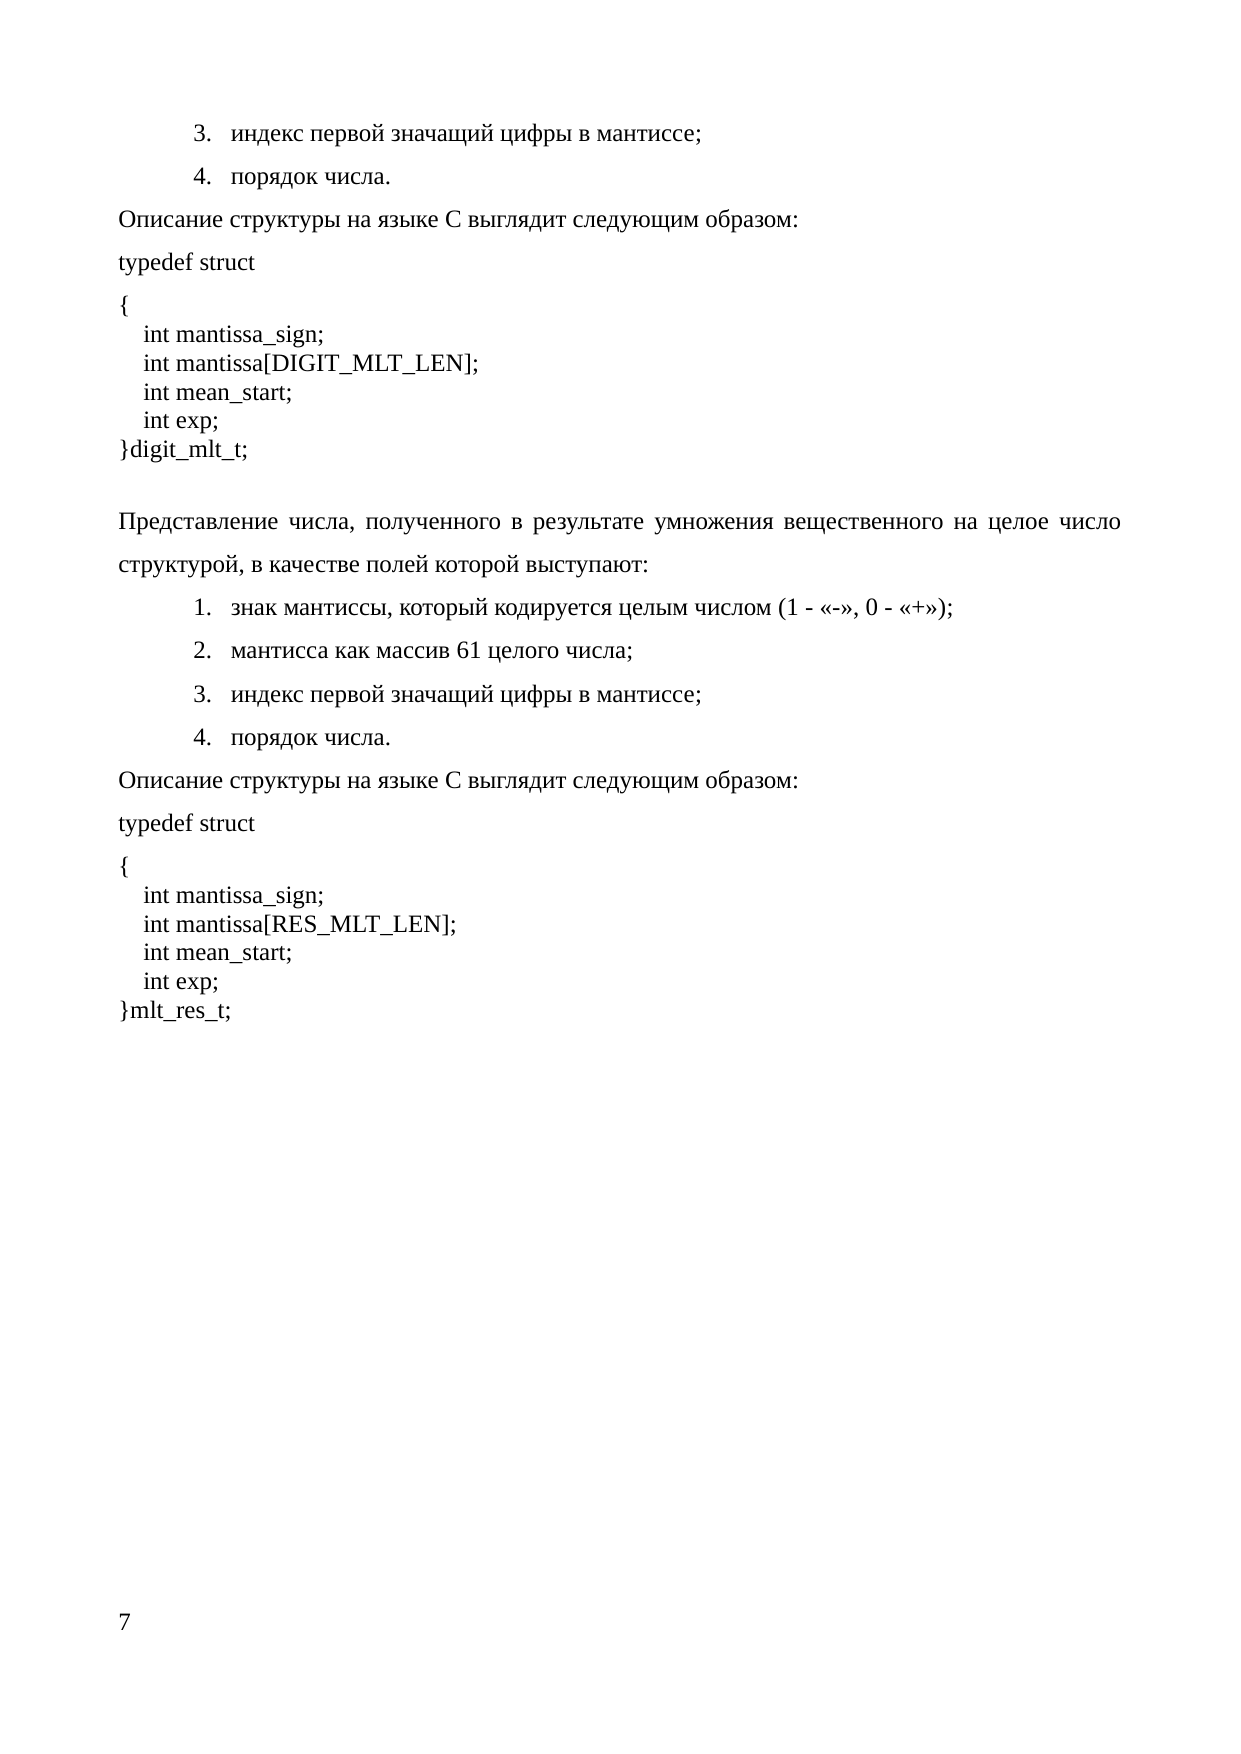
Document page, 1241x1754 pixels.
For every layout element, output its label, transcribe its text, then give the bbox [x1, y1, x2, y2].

list Описание структуры на языке C выглядит следующим образом: [118, 765, 1122, 794]
list порядок числа. [193, 722, 1122, 751]
list мантисса как массив 61 целого числа; [193, 636, 1122, 664]
list знак мантиссы, который кодируется целым числом (1 - «-», 0 - «+»); [193, 592, 1122, 621]
list индекс первой значащий цифры в мантиссе; [193, 118, 1122, 147]
text int mantissa[RES_MLT_LEN]; [118, 909, 1122, 937]
list индекс первой значащий цифры в мантиссе; [193, 679, 1122, 707]
text int mean_start; [118, 937, 1122, 966]
text { [118, 291, 1122, 319]
text int mantissa[DIGIT_MLT_LEN]; [118, 348, 1122, 377]
text { [118, 851, 1122, 880]
list typedef struct [118, 247, 1122, 276]
text typedef struct [118, 808, 1122, 837]
text int exp; [118, 406, 1122, 434]
text Представление числа, полученного в результате умножения вещественного на целое число структурой, в качестве полей которой выступают: [118, 506, 1122, 578]
list порядок числа. [193, 161, 1122, 190]
text int exp; [118, 966, 1122, 995]
text int mantissa_sign; [118, 319, 1122, 348]
text int mean_start; [118, 377, 1122, 406]
list Описание структуры на языке C выглядит следующим образом: [118, 204, 1122, 233]
text int mantissa_sign; [118, 880, 1122, 909]
text }digit_mlt_t; [118, 434, 1122, 463]
text }mlt_res_t; [118, 995, 1122, 1024]
